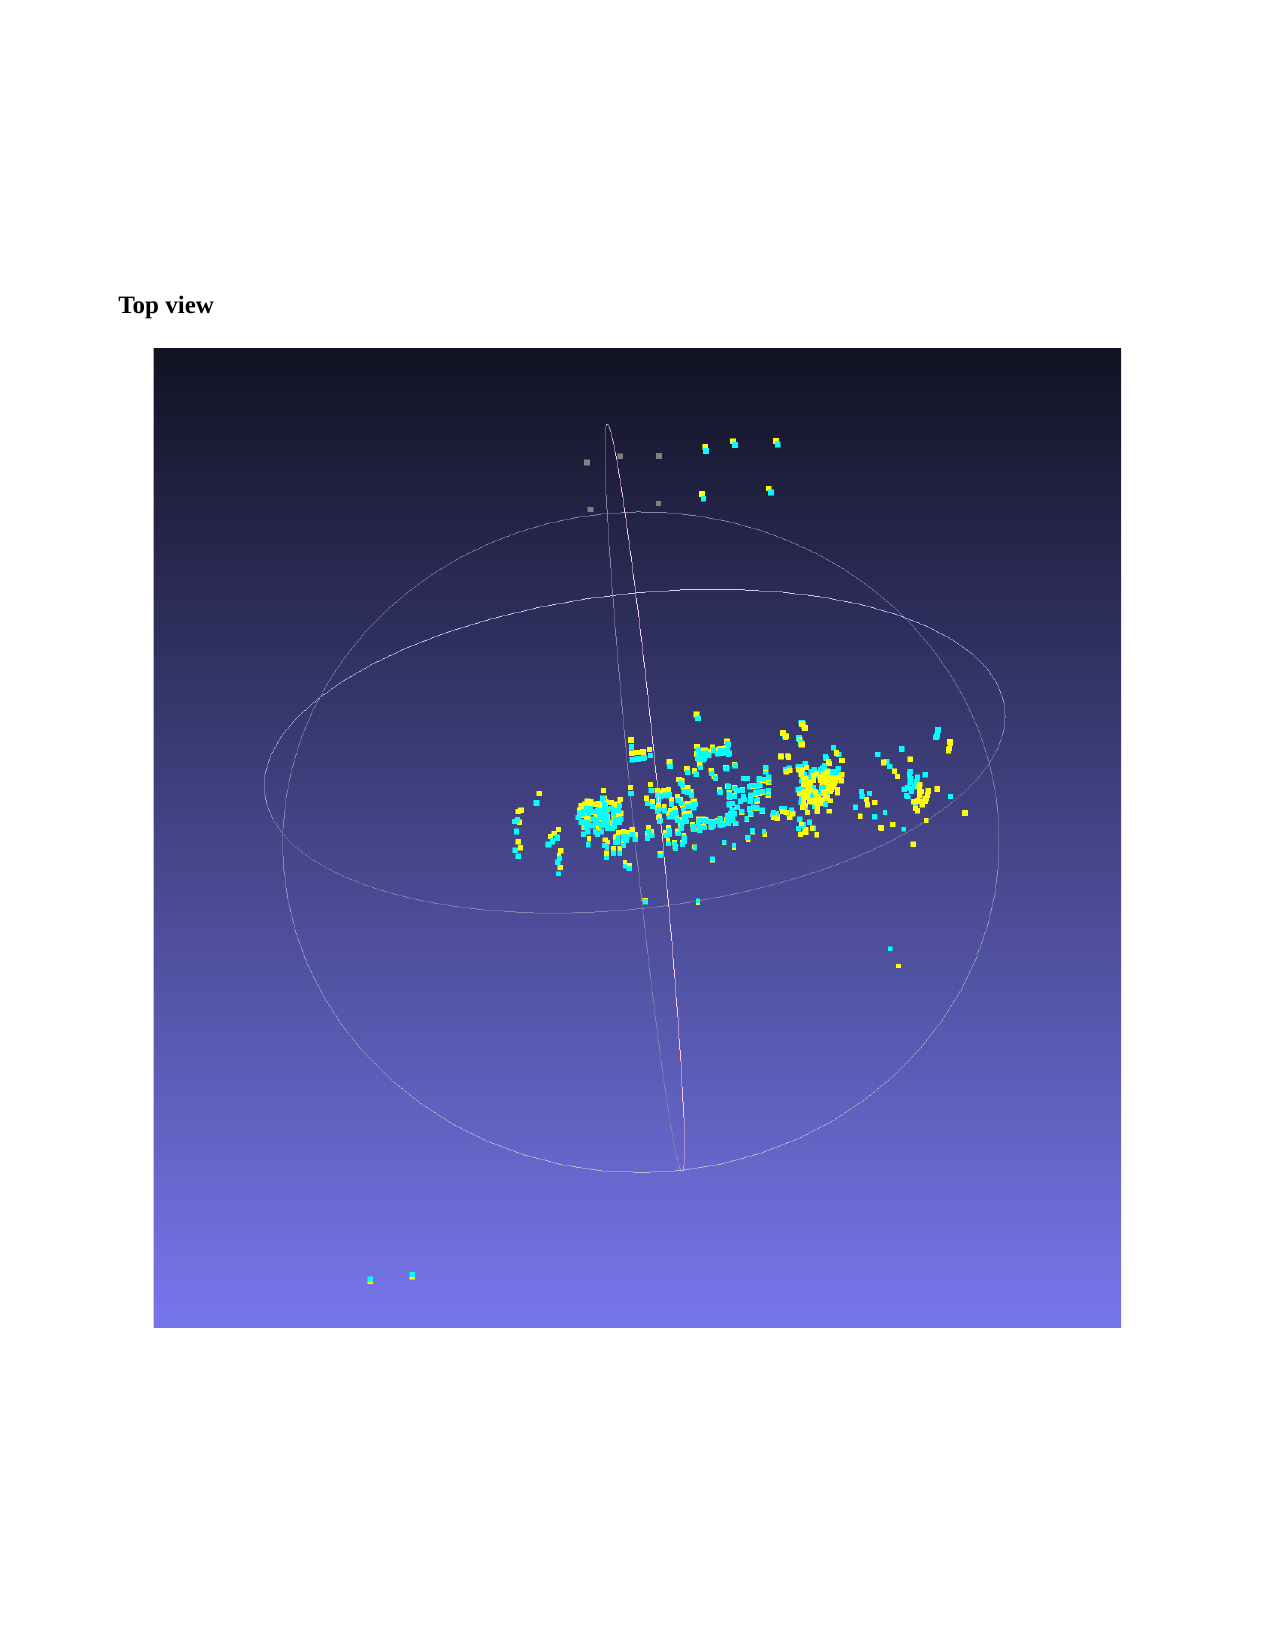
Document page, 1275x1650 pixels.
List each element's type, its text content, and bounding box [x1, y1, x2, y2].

text Top view [118, 291, 1157, 319]
picture [153, 348, 1122, 1328]
